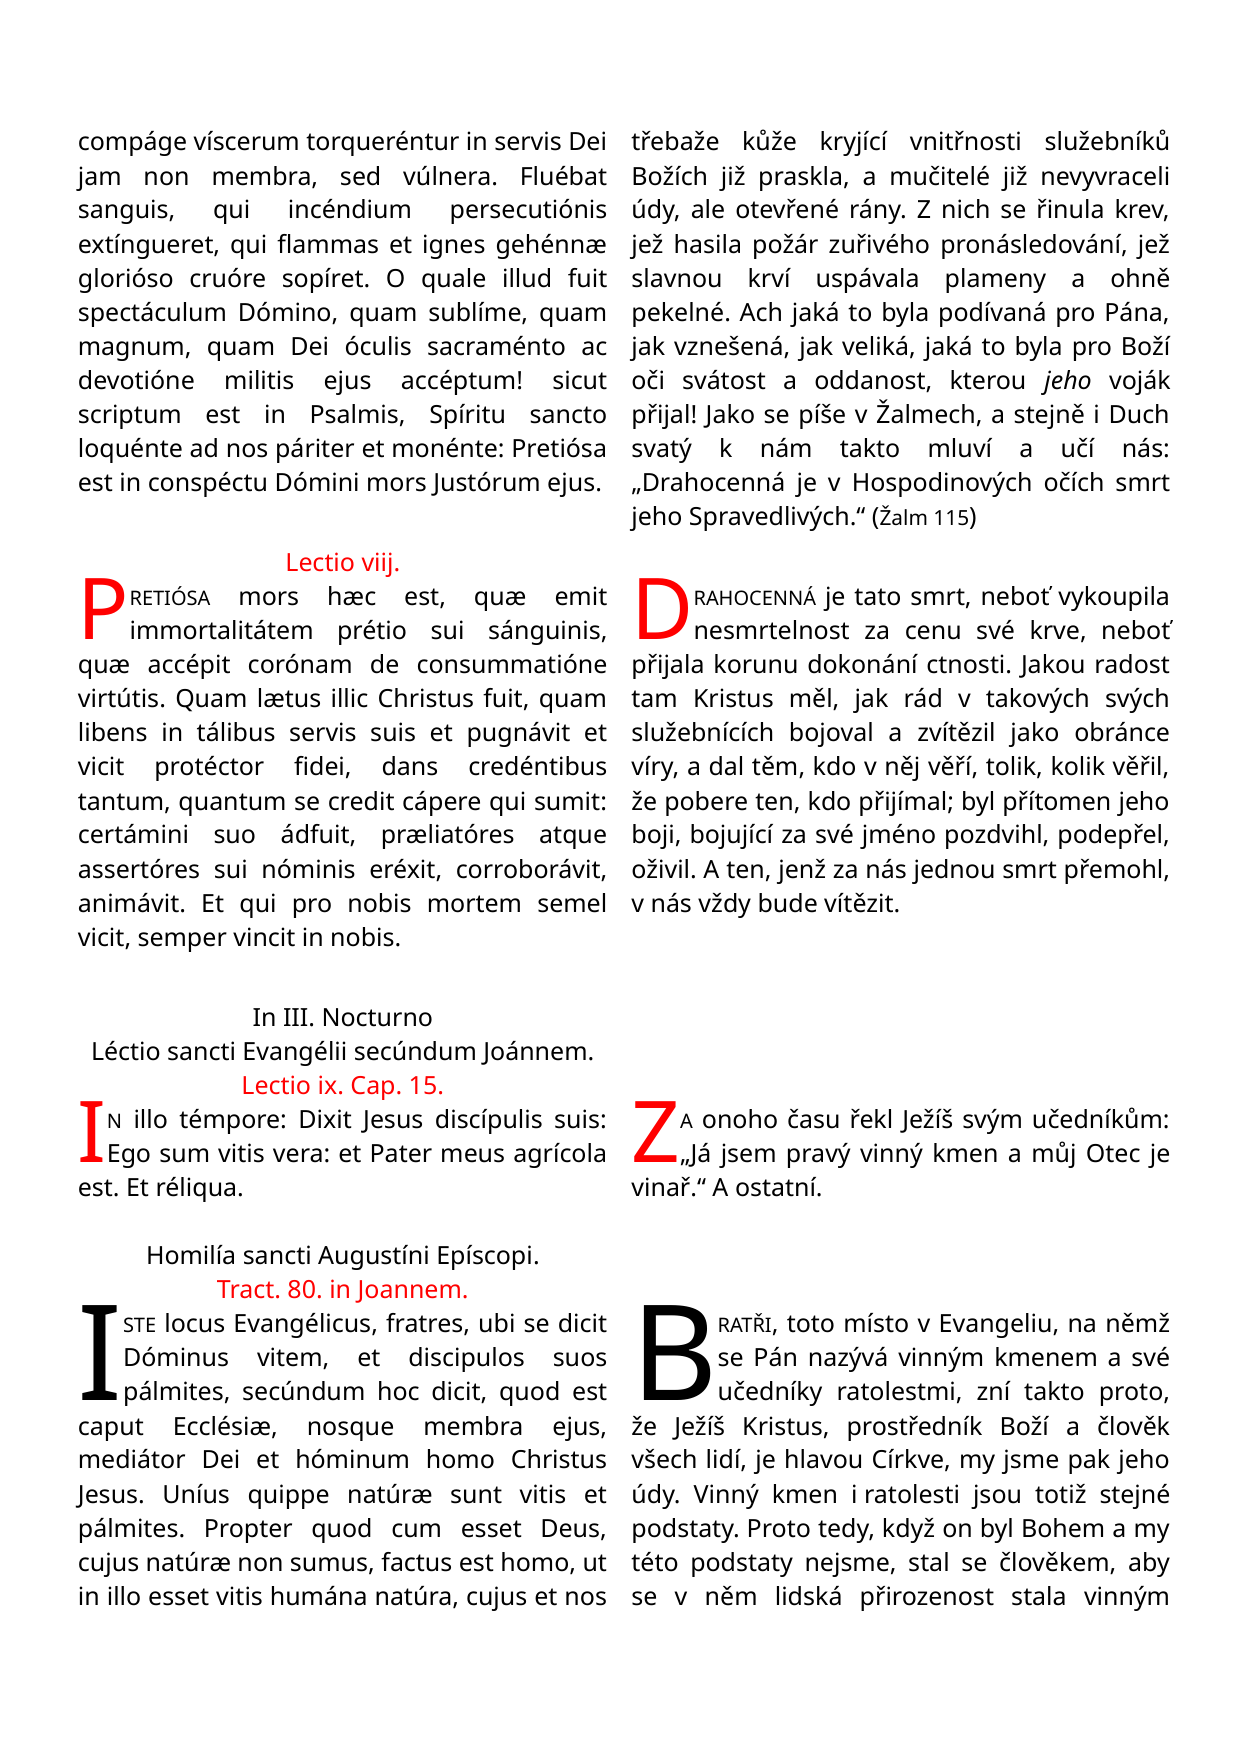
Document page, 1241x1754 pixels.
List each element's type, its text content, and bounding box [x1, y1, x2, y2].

table_cell compáge víscerum torqueréntur in servis Dei jam non membra, sed vúlnera. Fluébat sanguis, qui incéndium persecutiónis extíngueret, qui flammas et ignes gehénnæ glorióso cruóre sopíret. O quale illud fuit spectáculum Dómino, quam sublíme, quam magnum, quam Dei óculis sacraménto ac devotióne militis ejus accéptum! sicut scriptum est in Psalmis, Spíritu sancto loquénte ad nos páriter et monénte: Pretiósa est in conspéctu Dómini mors Justórum ejus. [66, 118, 619, 539]
table_cell In III. Nocturno Léctio sancti Evangélii secúndum Joánnem. Lectio ix. Cap. 15. In illo témpore: Dixit Jesus discípulis suis: Ego sum vitis vera: et Pater meus agrícola est. Et réliqua. Homilía sancti Augustíni Epíscopi. Tract. 80. in Joannem. Iste locus Evangélicus, fratres, ubi se dicit Dóminus vitem, et discipulos suos pálmites, secúndum hoc dicit, quod est caput Ecclésiæ, nosque membra ejus, mediátor Dei et hóminum homo Christus Jesus. Uníus quippe natúræ sunt vitis et pálmites. Propter quod cum esset Deus, cujus natúræ non sumus, factus est homo, ut in illo esset vitis humána natúra, cujus et nos hómines pálmites esse possémus. [66, 994, 619, 1618]
table_cell Za onoho času řekl Ježíš svým učedníkům: „Já jsem pravý vinný kmen a můj Otec je vinař.“ A ostatní. Bratři, toto místo v Evangeliu, na němž se Pán nazývá vinným kmenem a své učedníky ratolestmi, zní takto proto, že Ježíš Kristus, prostředník Boží a člověk všech lidí, je hlavou Církve, my jsme pak jeho údy. Vinný kmen i ratolesti jsou totiž stejné podstaty. Proto tedy, když on byl Bohem a my této podstaty nejsme, stal se člověkem, aby se v něm lidská přirozenost stala vinným kmenem, jehož my se pak můžeme stát ratolestmi. [619, 994, 1182, 1618]
table_cell Drahocenná je tato smrt, neboť vykoupila nesmrtelnost za cenu své krve, neboť přijala korunu dokonání ctnosti. Jakou radost tam Kristus měl, jak rád v takových svých služebnících bojoval a zvítězil jako obránce víry, a dal těm, kdo v něj věří, tolik, kolik věřil, že pobere ten, kdo přijímal; byl přítomen jeho boji, bojující za své jméno pozdvihl, podepřel, oživil. A ten, jenž za nás jednou smrt přemohl, v nás vždy bude vítězit. [619, 539, 1182, 993]
table_cell třebaže kůže kryjící vnitřnosti služebníků Božích již praskla, a mučitelé již nevyvraceli údy, ale otevřené rány. Z nich se řinula krev, jež hasila požár zuřivého pronásledování, jež slavnou krví uspávala plameny a ohně pekelné. Ach jaká to byla podívaná pro Pána, jak vznešená, jak veliká, jaká to byla pro Boží oči svátost a oddanost, kterou jeho voják přijal! Jako se píše v Žalmech, a stejně i Duch svatý k nám takto mluví a učí nás: „Drahocenná je v Hospodinových očích smrt jeho Spravedlivých.“ (Žalm 115) [619, 118, 1182, 539]
table_cell Lectio viij. Pretiósa mors hæc est, quæ emit immortalitátem prétio sui sánguinis, quæ accépit corónam de consummatióne virtútis. Quam lætus illic Christus fuit, quam libens in tálibus servis suis et pugnávit et vicit protéctor fidei, dans credéntibus tantum, quantum se credit cápere qui sumit: certámini suo ádfuit, præliatóres atque assertóres sui nóminis eréxit, corroborávit, animávit. Et qui pro nobis mortem semel vicit, semper vincit in nobis. [66, 539, 619, 993]
